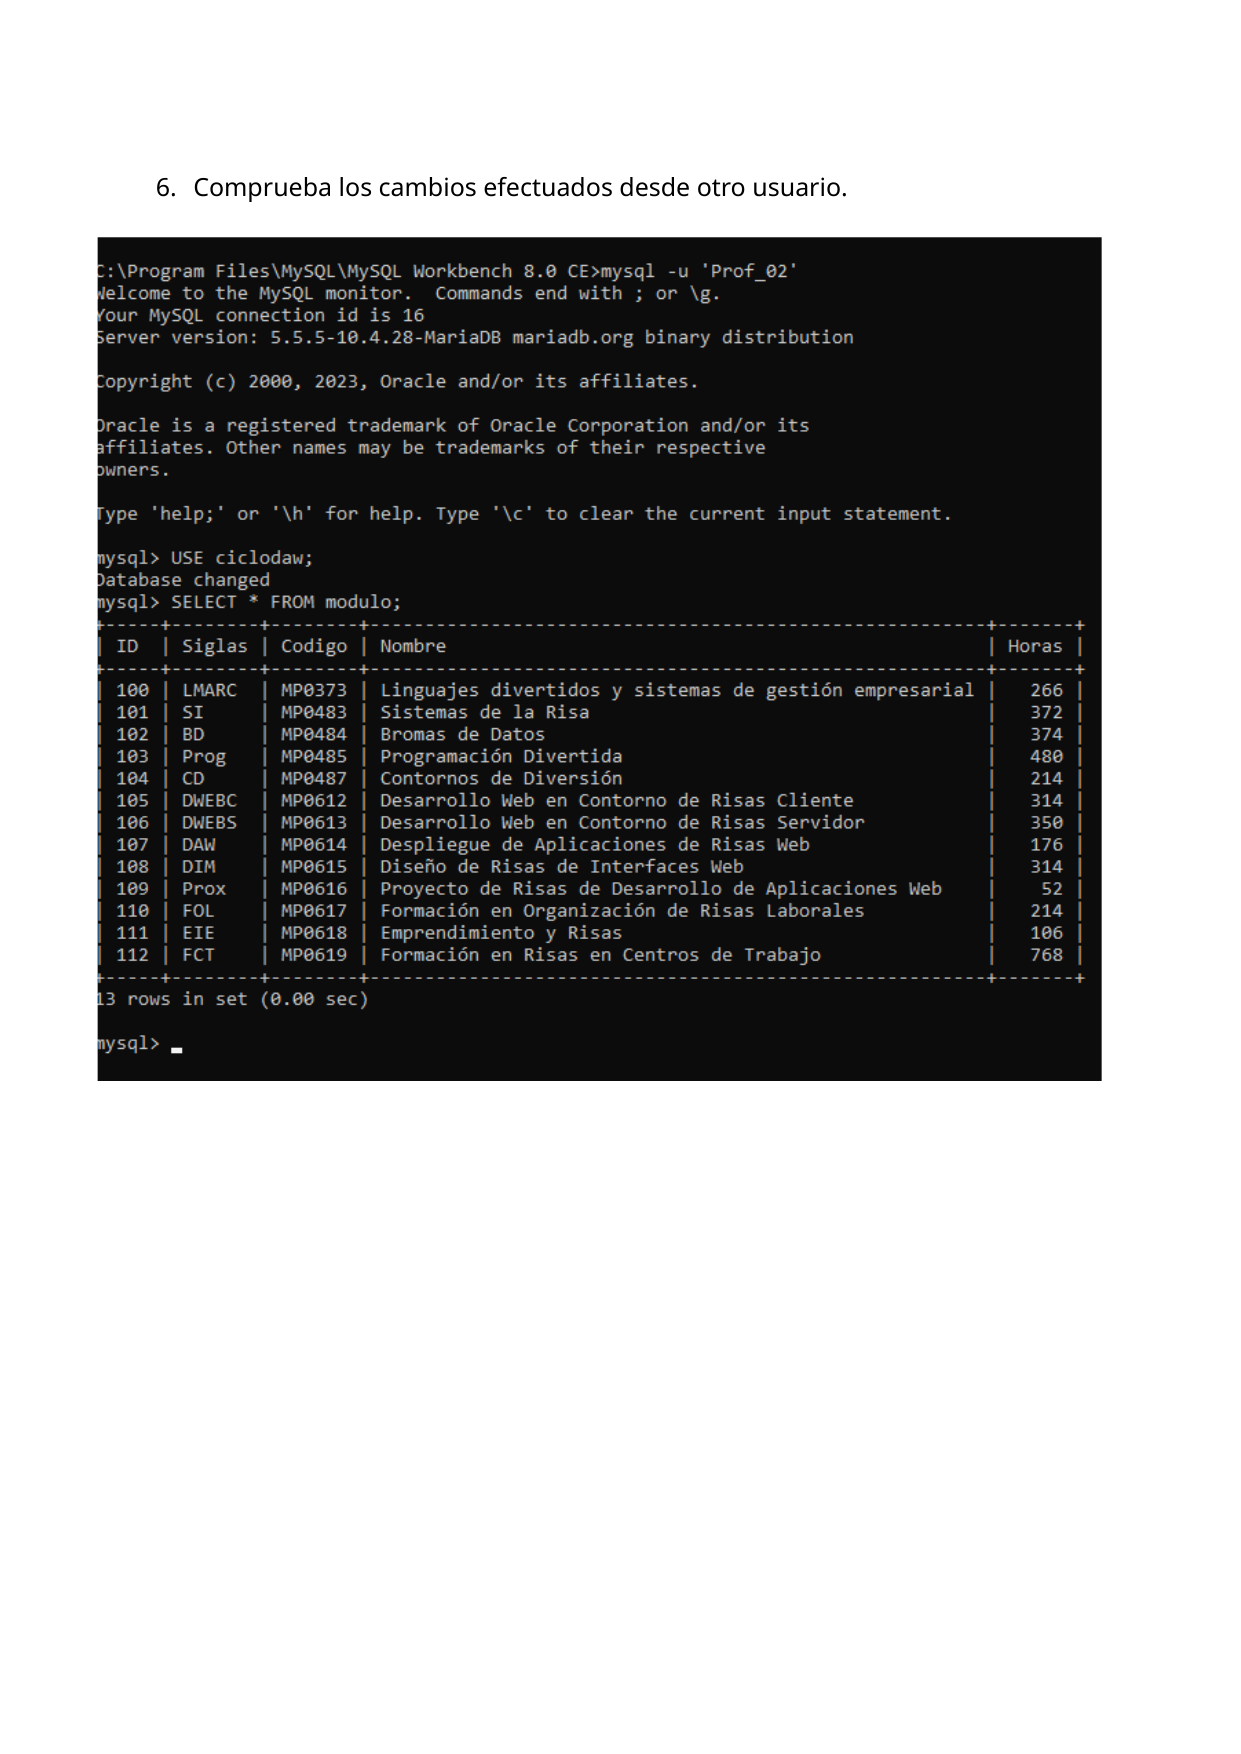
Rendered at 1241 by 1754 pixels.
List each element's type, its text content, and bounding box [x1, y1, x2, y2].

picture [97, 237, 1102, 1081]
list Comprueba los cambios efectuados desde otro usuario. [156, 170, 1122, 204]
